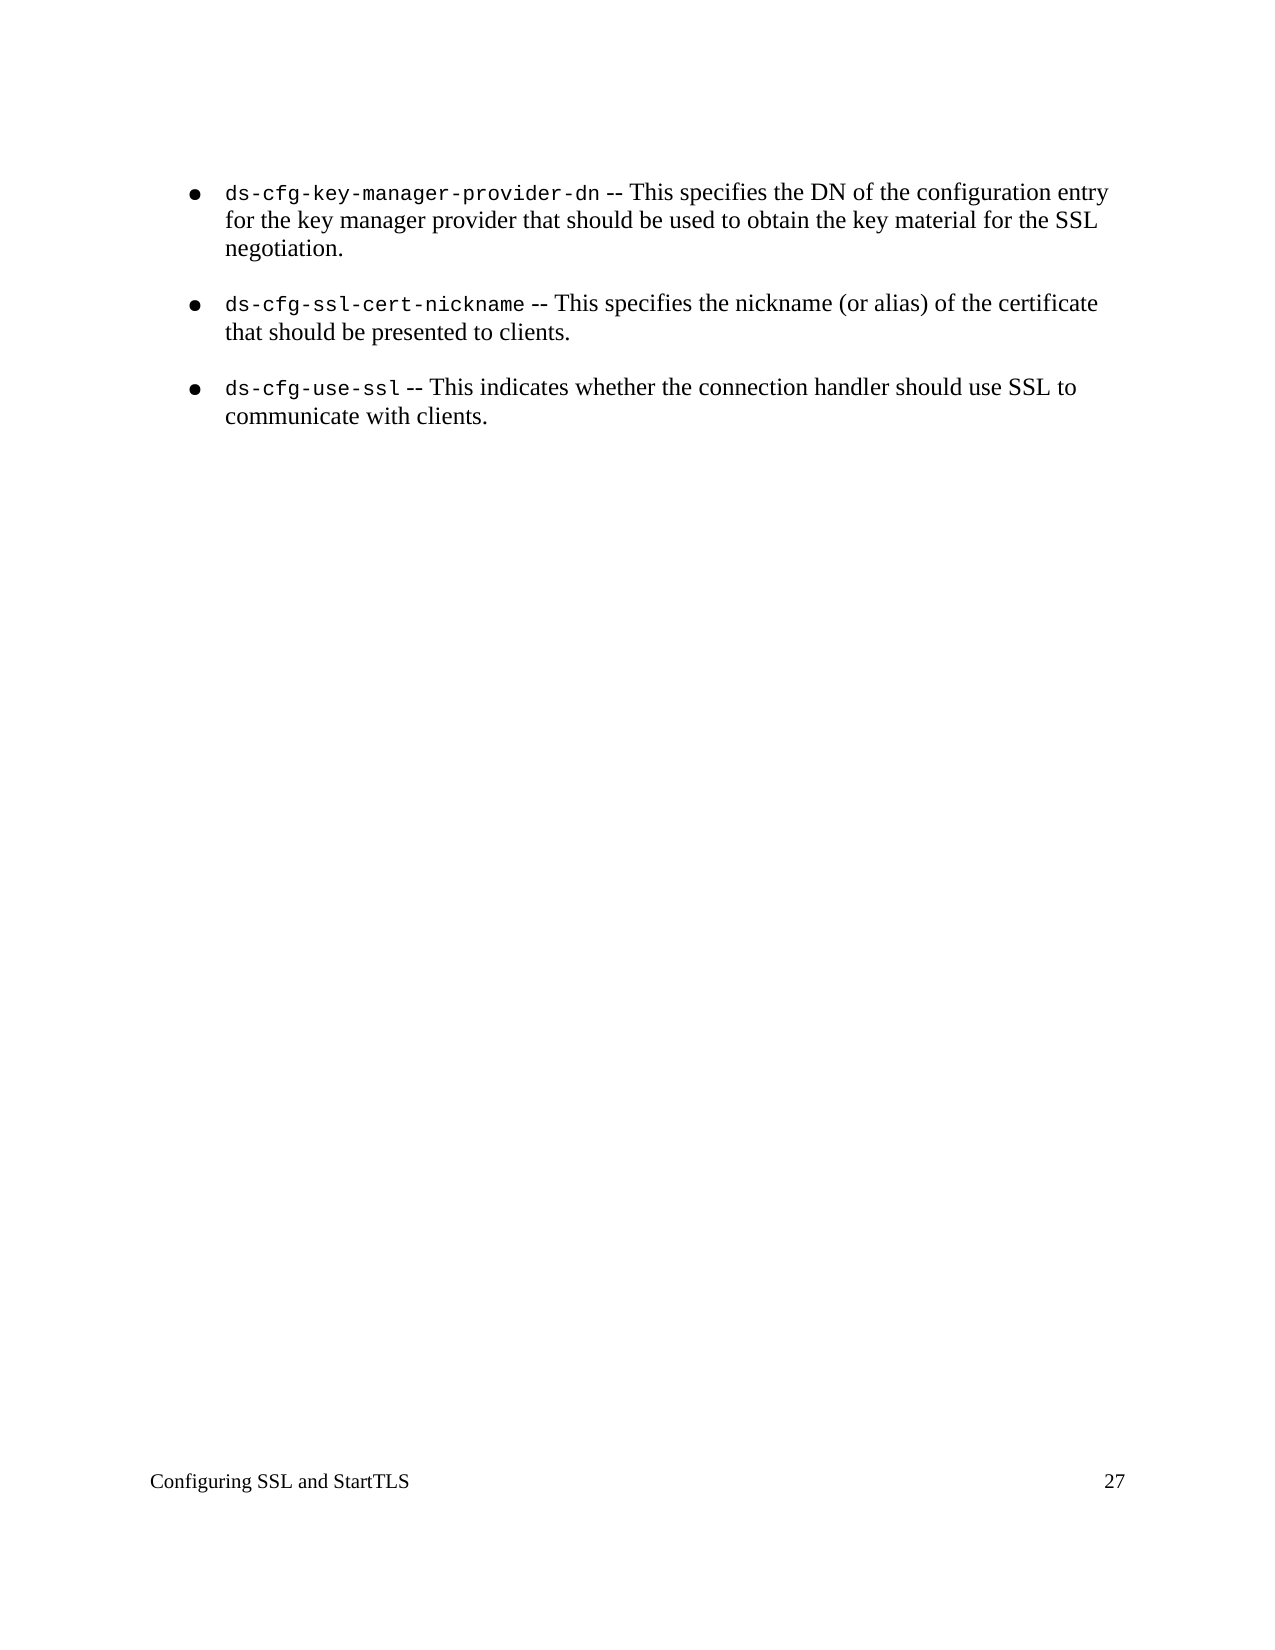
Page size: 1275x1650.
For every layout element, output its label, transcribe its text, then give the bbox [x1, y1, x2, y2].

list ds-cfg-ssl-cert-nickname -- This specifies the nickname (or alias) of the certificate that should be presented to clients. [187, 289, 1125, 346]
list ds-cfg-key-manager-provider-dn -- This specifies the DN of the configuration entry for the key manager provider that should be used to obtain the key material for the SSL negotiation. [187, 178, 1125, 262]
list ds-cfg-use-ssl -- This indicates whether the connection handler should use SSL to communicate with clients. [187, 373, 1125, 429]
